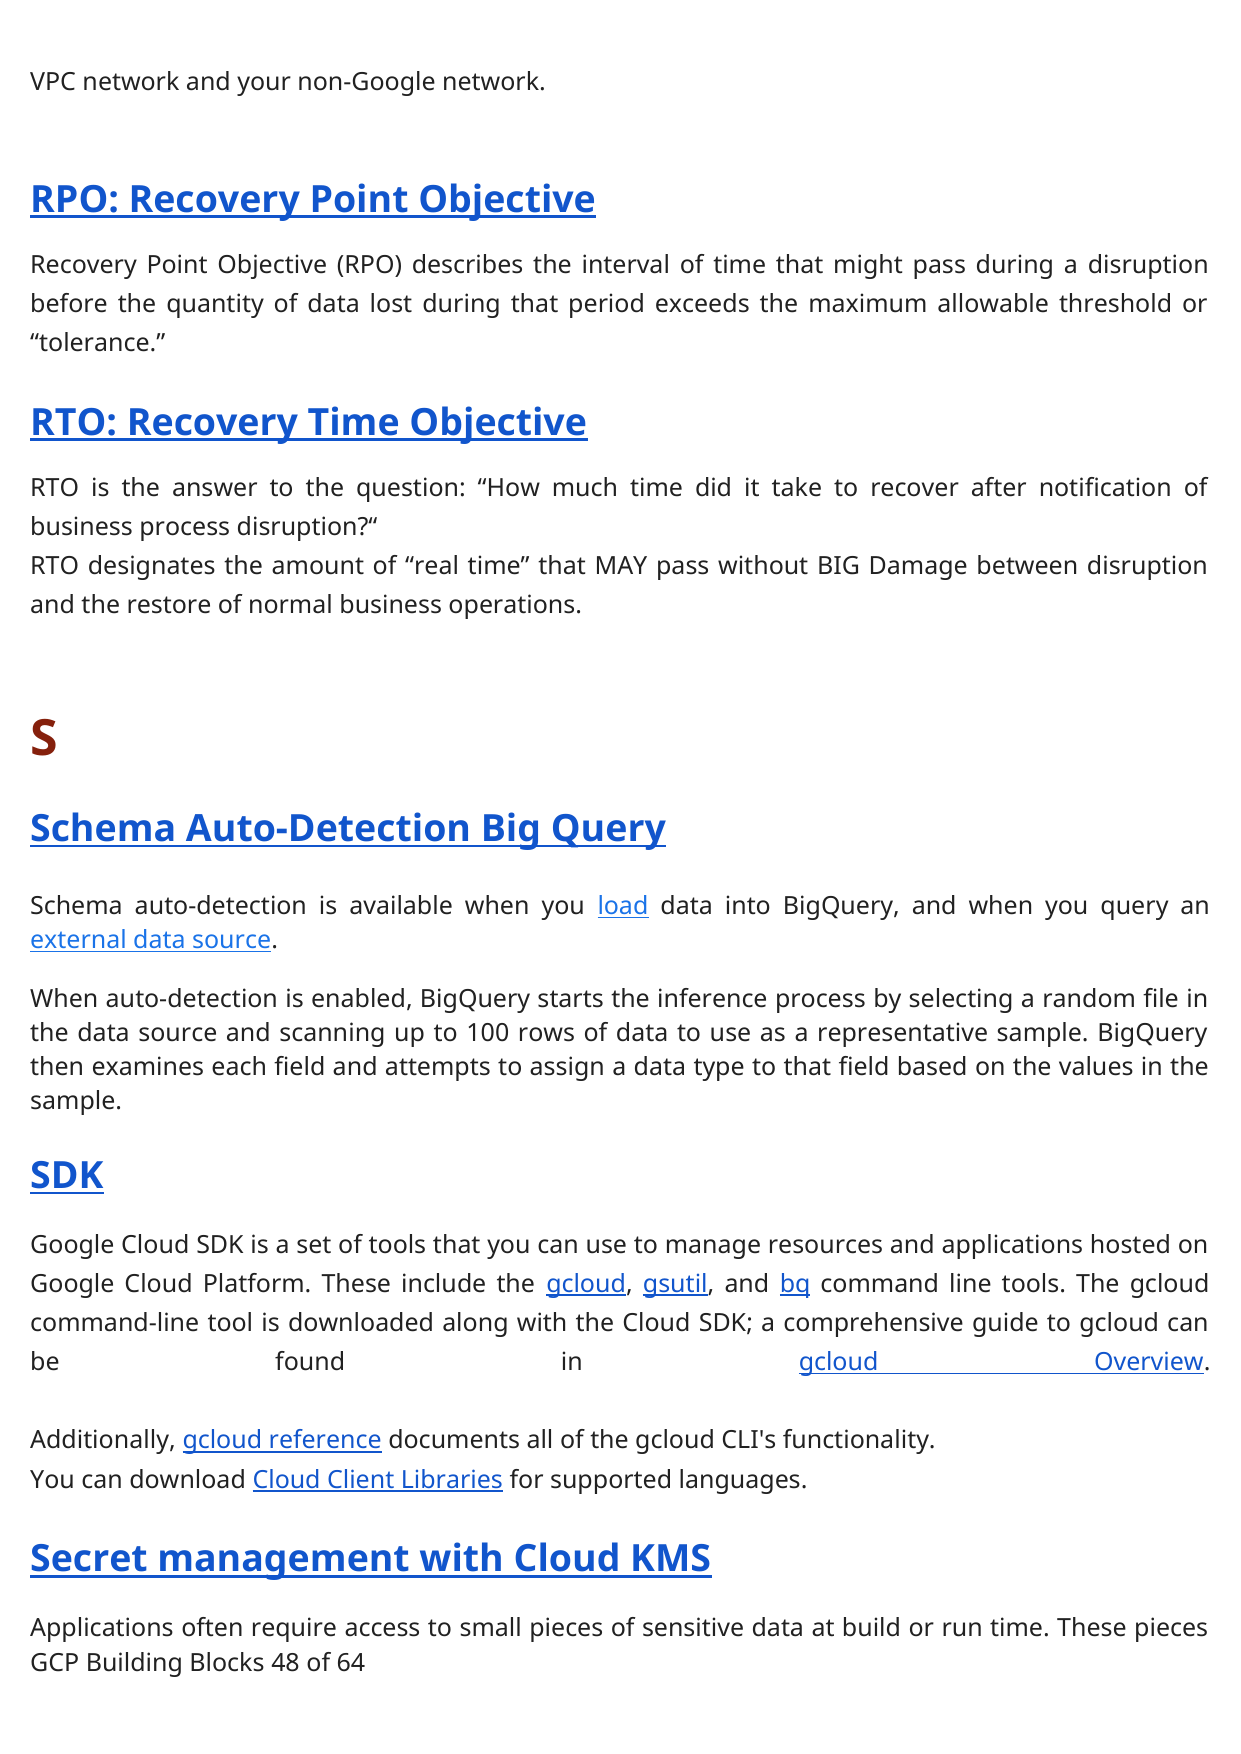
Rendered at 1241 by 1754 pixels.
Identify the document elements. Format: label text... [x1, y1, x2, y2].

text Applications often require access to small pieces of sensitive data at build or run time. These pieces [30, 1609, 1210, 1644]
subtitle SDK [30, 1148, 1210, 1199]
text Google Cloud SDK is a set of tools that you can use to manage resources and applications hosted on Google Cloud Platform. These include the gcloud, gsutil, and bq command line tools. The gcloud command-line tool is downloaded along with the Cloud SDK; a comprehensive guide to gcloud can be found in gcloud Overview. [30, 1226, 1210, 1417]
text Recovery Point Objective (RPO) describes the interval of time that might pass during a disruption before the quantity of data lost during that period exceeds the maximum allowable threshold or “tolerance.” [30, 246, 1210, 359]
text Schema auto-detection is available when you load data into BigQuery, and when you query an external data source. [30, 888, 1210, 956]
text RTO is the answer to the question: “How much time did it take to recover after notification of business process disruption?“ [30, 469, 1210, 543]
text RTO designates the amount of “real time” that MAY pass without BIG Damage between disruption and the restore of normal business operations. [30, 548, 1210, 621]
subtitle RTO: Recovery Time Objective [30, 395, 1210, 446]
subtitle Secret management with Cloud KMS [30, 1532, 1210, 1583]
text VPC network and your non-Google network. [30, 64, 1210, 98]
text When auto-detection is enabled, BigQuery starts the inference process by selecting a random file in the data source and scanning up to 100 rows of data to use as a representative sample. BigQuery then examines each field and attempts to assign a data type to that field based on the values in the sample. [30, 981, 1210, 1117]
text You can download Cloud Client Libraries for supported languages. [30, 1461, 1210, 1495]
subtitle Schema Auto-Detection Big Query [30, 801, 1210, 852]
subtitle S [30, 702, 1210, 770]
subtitle RPO: Recovery Point Objective [30, 172, 1210, 223]
text Additionally, gcloud reference documents all of the gcloud CLI's functionality. [30, 1422, 1210, 1456]
